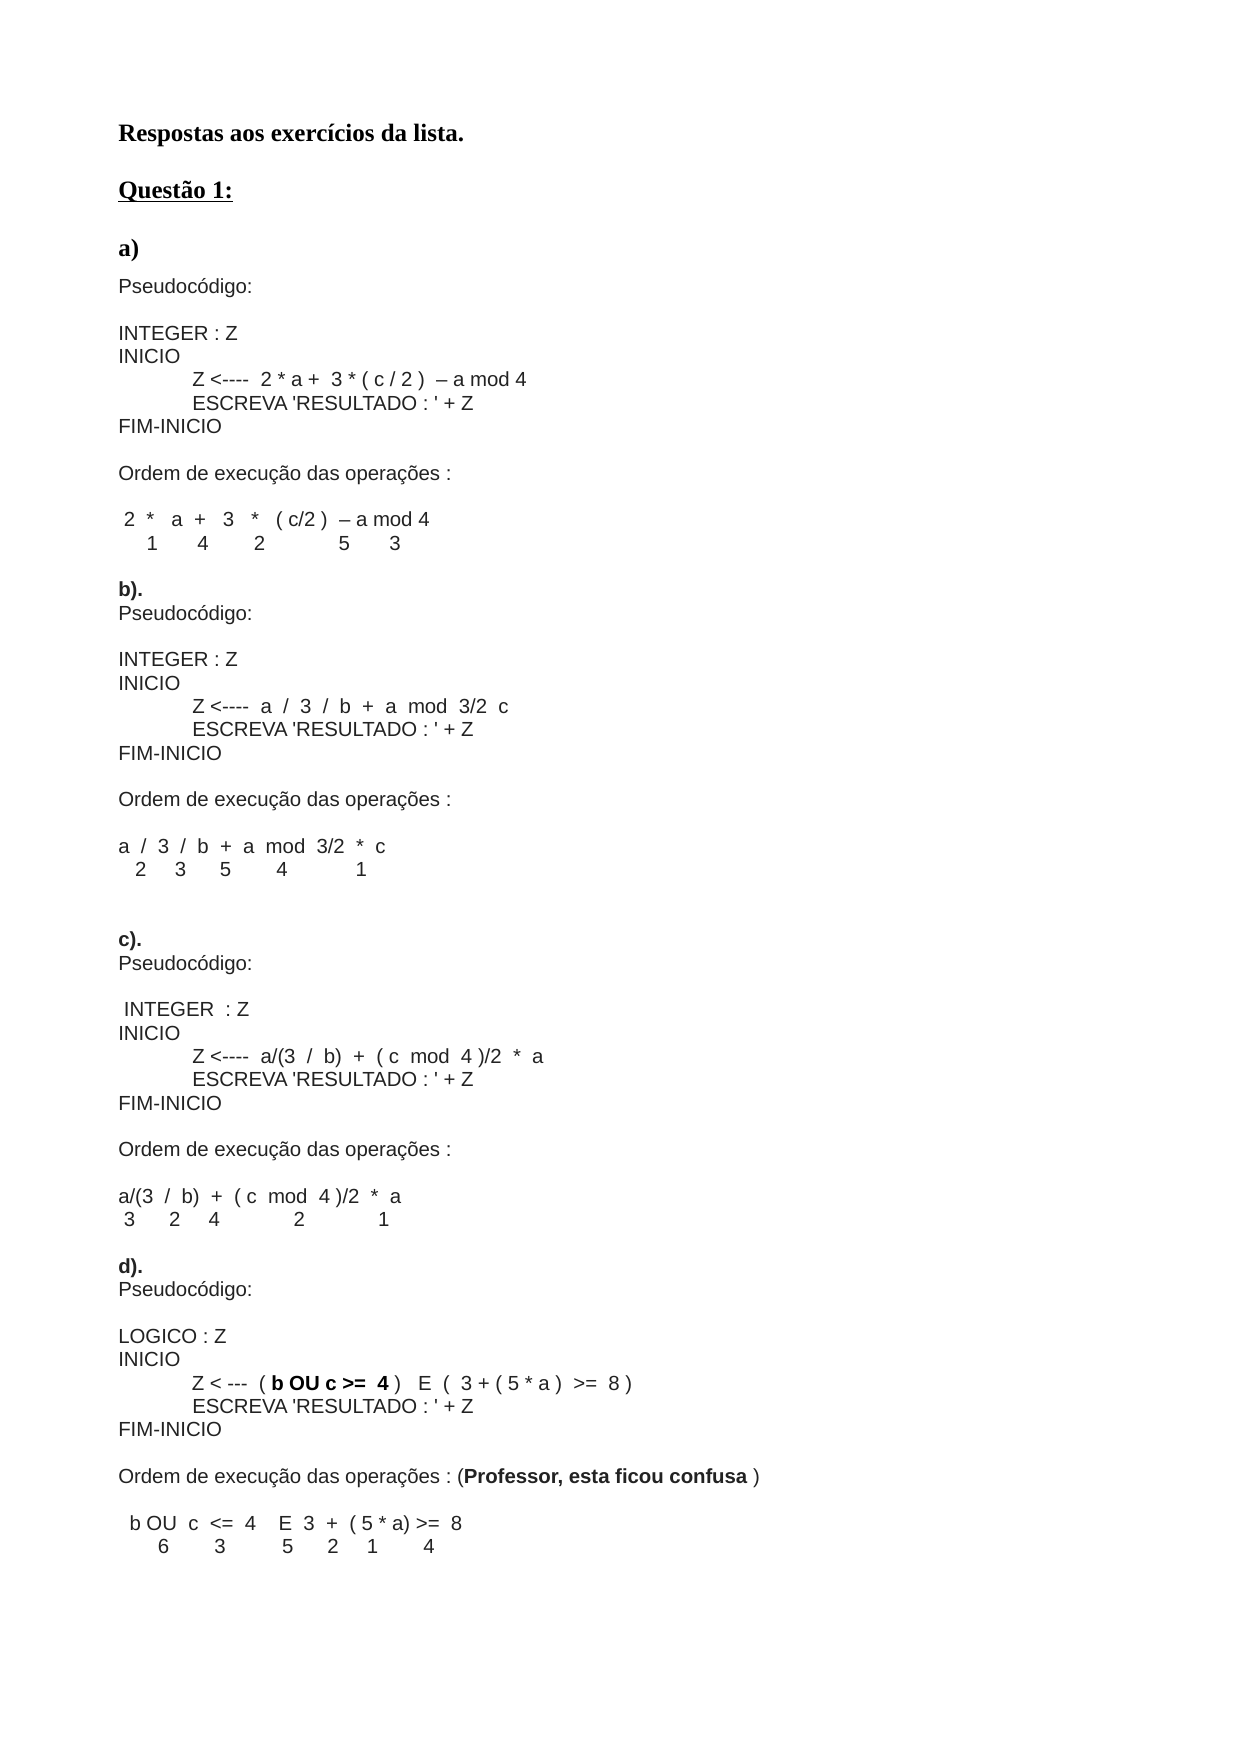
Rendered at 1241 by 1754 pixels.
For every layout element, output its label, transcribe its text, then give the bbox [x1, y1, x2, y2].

text Ordem de execução das operações : [118, 461, 1122, 484]
text 3 2 4 2 1 [118, 1208, 1122, 1231]
text ESCREVA 'RESULTADO : ' + Z [118, 391, 1122, 414]
text Ordem de execução das operações : [118, 788, 1122, 811]
text INTEGER : Z [118, 321, 1122, 344]
text Pseudocódigo: [118, 951, 1122, 974]
text 1 4 2 5 3 [118, 531, 1122, 554]
text INICIO [118, 1021, 1122, 1044]
text 2 3 5 4 1 [118, 858, 1122, 881]
text Pseudocódigo: [118, 601, 1122, 624]
text LOGICO : Z [118, 1324, 1122, 1348]
text FIM-INICIO [118, 1091, 1122, 1114]
text a) [118, 233, 1122, 262]
text ESCREVA 'RESULTADO : ' + Z [118, 718, 1122, 741]
text FIM-INICIO [118, 414, 1122, 438]
text c). [118, 928, 1122, 951]
text ESCREVA 'RESULTADO : ' + Z [118, 1068, 1122, 1091]
text b OU c <= 4 E 3 + ( 5 * a) >= 8 [118, 1511, 1122, 1534]
text INTEGER : Z [118, 648, 1122, 671]
text Z <---- a/(3 / b) + ( c mod 4 )/2 * a [118, 1044, 1122, 1068]
text INICIO [118, 344, 1122, 368]
text FIM-INICIO [118, 741, 1122, 764]
text a / 3 / b + a mod 3/2 * c [118, 834, 1122, 858]
text Ordem de execução das operações : (Professor, esta ficou confusa ) [118, 1464, 1122, 1488]
text b). [118, 578, 1122, 601]
text 2 * a + 3 * ( c/2 ) – a mod 4 [118, 508, 1122, 531]
text Respostas aos exercícios da lista. [118, 118, 1122, 147]
text d). [118, 1254, 1122, 1278]
text a/(3 / b) + ( c mod 4 )/2 * a [118, 1184, 1122, 1208]
text INTEGER : Z [118, 998, 1122, 1021]
text FIM-INICIO [118, 1418, 1122, 1441]
text Ordem de execução das operações : [118, 1138, 1122, 1161]
text Z < --- ( b OU c >= 4 ) E ( 3 + ( 5 * a ) >= 8 ) [118, 1371, 1122, 1394]
text INICIO [118, 1348, 1122, 1371]
text 6 3 5 2 1 4 [118, 1534, 1122, 1558]
text INICIO [118, 671, 1122, 694]
text Z <---- 2 * a + 3 * ( c / 2 ) – a mod 4 [118, 368, 1122, 391]
text Pseudocódigo: [118, 1278, 1122, 1301]
text Questão 1: [118, 176, 1122, 204]
text Pseudocódigo: [118, 274, 1122, 298]
text Z <---- a / 3 / b + a mod 3/2 c [118, 694, 1122, 718]
text ESCREVA 'RESULTADO : ' + Z [118, 1394, 1122, 1418]
